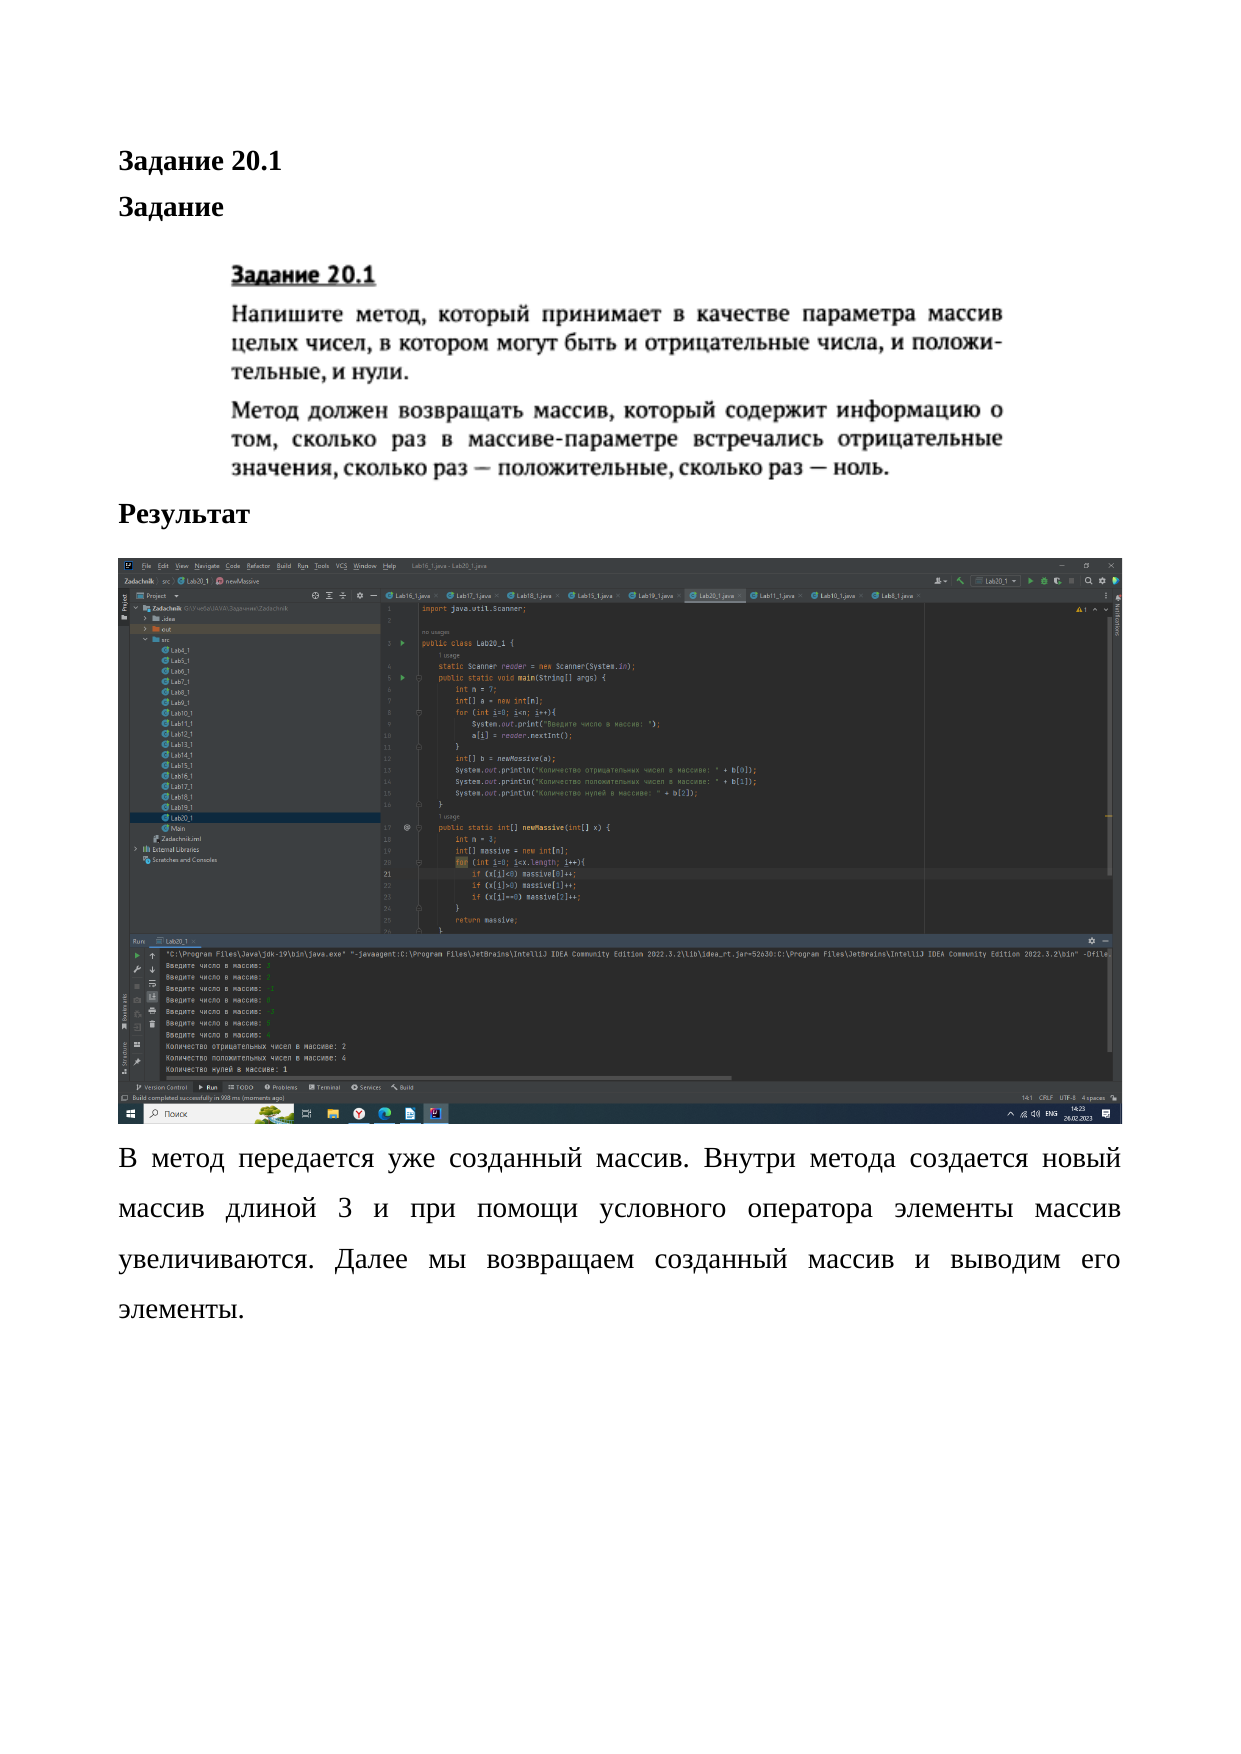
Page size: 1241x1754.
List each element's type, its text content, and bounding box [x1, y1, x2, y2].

text В метод передается уже созданный массив. Внутри метода создается новый массив длиной 3 и при помощи условного оператора элементы массив увеличиваются. Далее мы возвращаем созданный массив и выводим его элементы. [118, 1124, 1122, 1324]
subtitle Задание 20.1 [118, 143, 1122, 177]
subtitle Задание [118, 189, 1122, 223]
picture [219, 251, 1021, 497]
picture [118, 558, 1123, 1124]
subtitle Результат [118, 375, 1122, 530]
